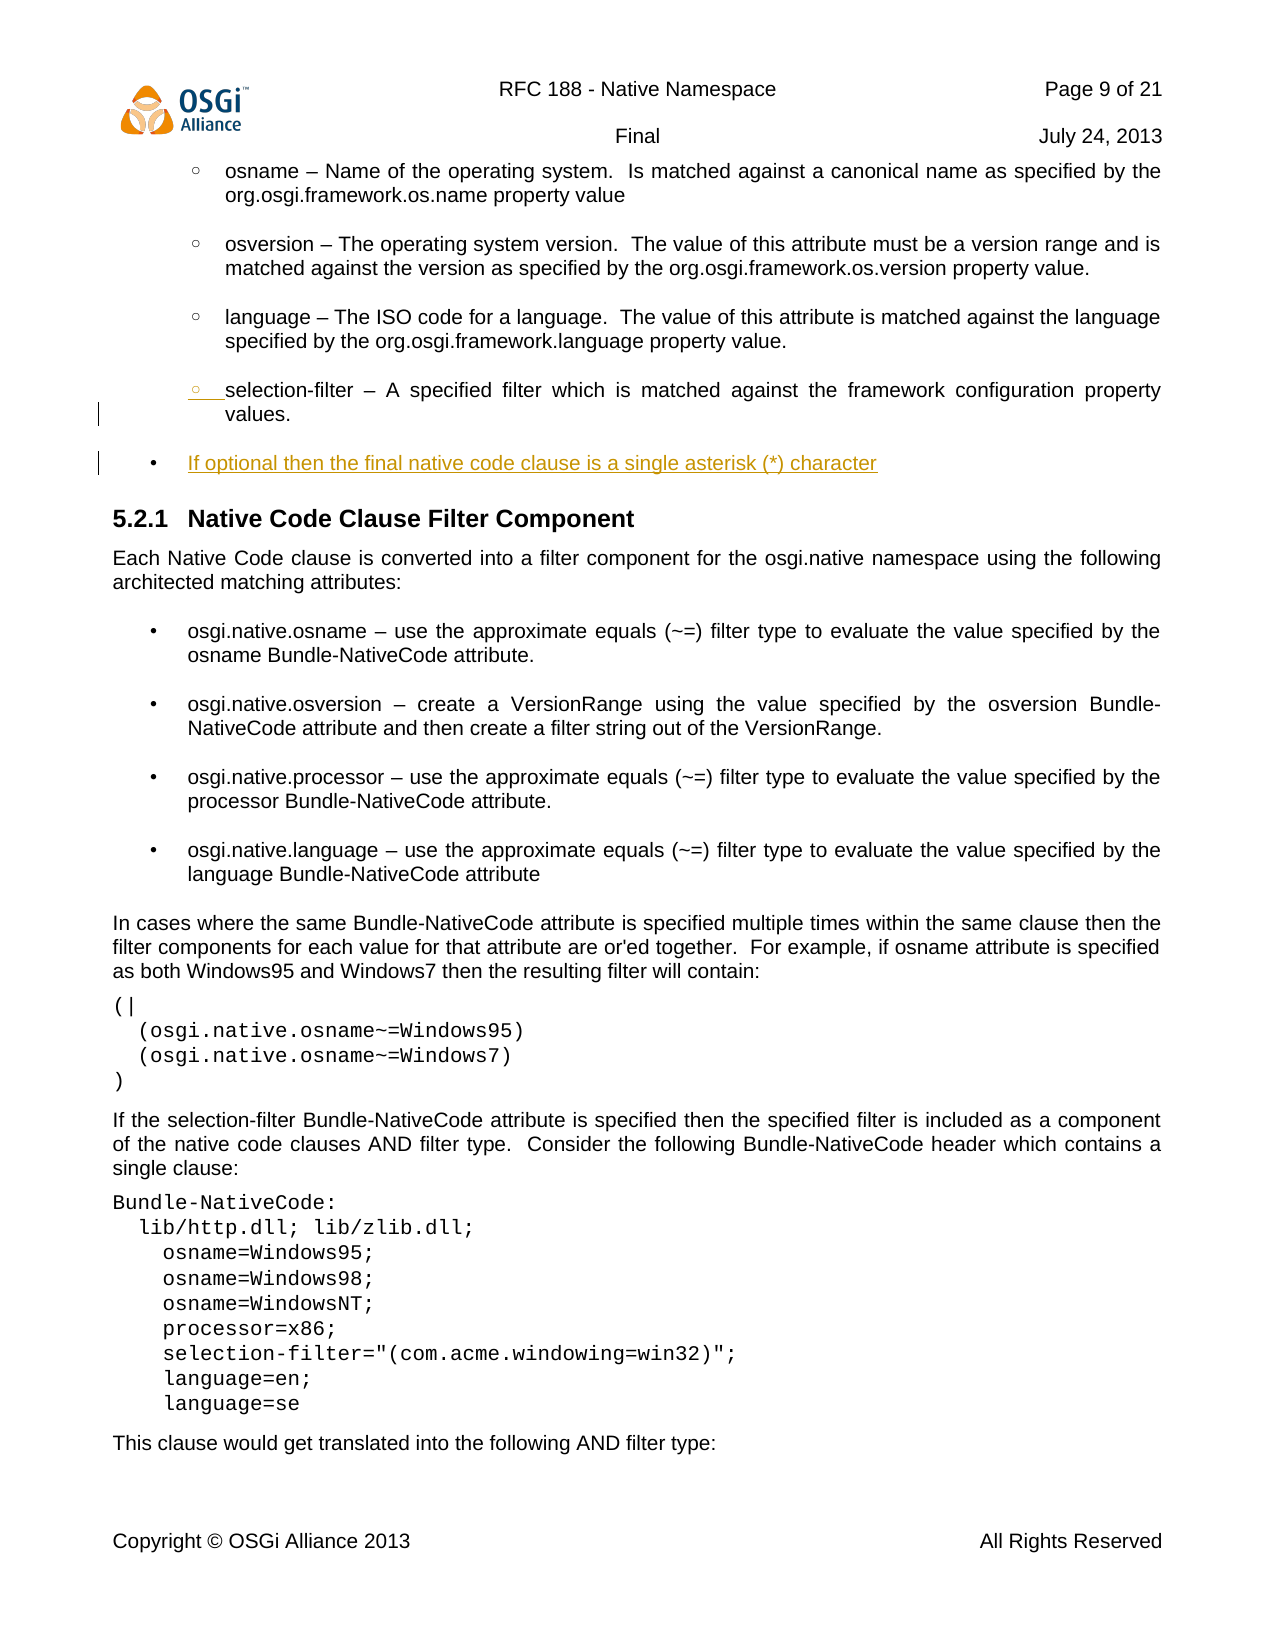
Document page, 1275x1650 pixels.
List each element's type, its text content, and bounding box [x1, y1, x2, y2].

text In cases where the same Bundle-NativeCode attribute is specified multiple times within the same clause then the filter components for each value for that attribute are or'ed together. For example, if osname attribute is specified as both Windows95 and Windows7 then the resulting filter will contain: [112, 911, 1162, 982]
list osname – Name of the operating system. Is matched against a canonical name as specified by the org.osgi.framework.os.name property value [187, 159, 1162, 207]
text This clause would get translated into the following AND filter type: [112, 1431, 1162, 1454]
text Bundle-NativeCode: [112, 1192, 1162, 1216]
text If the selection-filter Bundle-NativeCode attribute is specified then the specified filter is included as a component of the native code clauses AND filter type. Consider the following Bundle-NativeCode header which contains a single clause: [112, 1108, 1162, 1180]
list osgi.native.processor – use the approximate equals (~=) filter type to evaluate the value specified by the processor Bundle-NativeCode attribute. [150, 764, 1162, 812]
text language=se [112, 1393, 1162, 1417]
list osgi.native.osname – use the approximate equals (~=) filter type to evaluate the value specified by the osname Bundle-NativeCode attribute. [150, 618, 1162, 666]
list language – The ISO code for a language. The value of this attribute is matched against the language specified by the org.osgi.framework.language property value. [187, 305, 1162, 353]
text language=en; [112, 1368, 1162, 1392]
text (| [112, 995, 1162, 1018]
text (osgi.native.osname~=Windows95) [112, 1020, 1162, 1044]
text (osgi.native.osname~=Windows7) [112, 1045, 1162, 1069]
subtitle Native Code Clause Filter Component [112, 504, 1162, 533]
text osname=WindowsNT; [112, 1293, 1162, 1316]
list osgi.native.osversion – create a VersionRange using the value specified by the osversion Bundle-NativeCode attribute and then create a filter string out of the VersionRange. [150, 691, 1162, 739]
list osversion – The operating system version. The value of this attribute must be a version range and is matched against the version as specified by the org.osgi.framework.os.version property value. [187, 232, 1162, 280]
picture [113, 78, 257, 142]
list If optional then the final native code clause is a single asterisk (*) character [150, 451, 1162, 475]
text ) [112, 1070, 1162, 1094]
text osname=Windows98; [112, 1267, 1162, 1291]
text lib/http.dll; lib/zlib.dll; [112, 1217, 1162, 1241]
text osname=Windows95; [112, 1242, 1162, 1266]
text processor=x86; [112, 1318, 1162, 1341]
text selection-filter="(com.acme.windowing=win32)"; [112, 1343, 1162, 1366]
text Each Native Code clause is converted into a filter component for the osgi.native namespace using the following architected matching attributes: [112, 546, 1162, 593]
list osgi.native.language – use the approximate equals (~=) filter type to evaluate the value specified by the language Bundle-NativeCode attribute [150, 837, 1162, 886]
list selection-filter – A specified filter which is matched against the framework configuration property values. [187, 378, 1162, 426]
